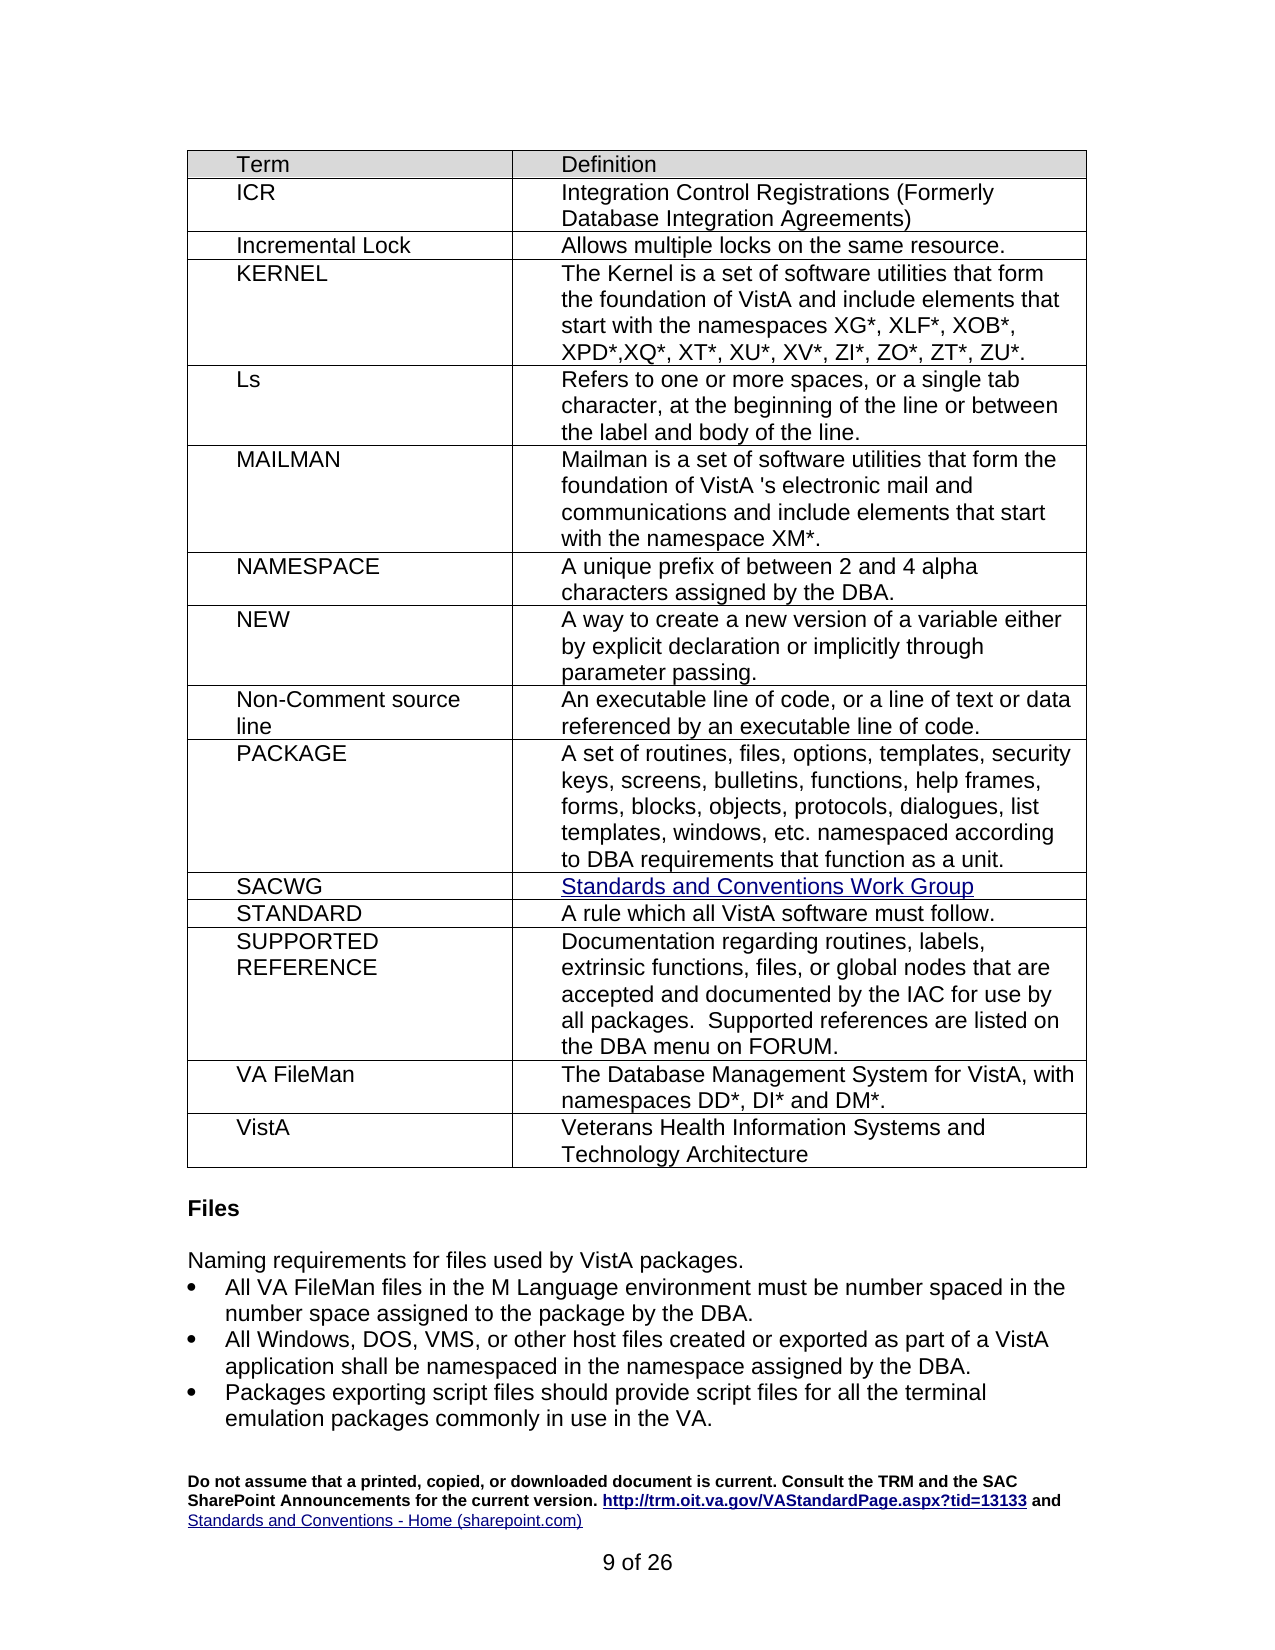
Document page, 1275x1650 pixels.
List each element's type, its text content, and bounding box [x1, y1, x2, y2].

table_cell Non-Comment source line [188, 686, 512, 739]
table_cell Mailman is a set of software utilities that form the foundation of VistA 's electronic mail and communications and include elements that start with the namespace XM*. [513, 446, 1086, 552]
table_cell A unique prefix of between 2 and 4 alpha characters assigned by the DBA. [513, 553, 1086, 605]
table_cell KERNEL [188, 260, 512, 365]
table_cell The Kernel is a set of software utilities that form the foundation of VistA and include elements that start with the namespaces XG*, XLF*, XOB*, XPD*,XQ*, XT*, XU*, XV*, ZI*, ZO*, ZT*, ZU*. [513, 260, 1086, 365]
table_cell VistA [188, 1114, 512, 1167]
table_cell Veterans Health Information Systems and Technology Architecture [513, 1114, 1086, 1167]
table_cell SACWG [188, 873, 512, 899]
table_cell STANDARD [188, 900, 512, 927]
table_header Definition [513, 151, 1086, 177]
table_cell ICR [188, 179, 512, 231]
text Naming requirements for files used by VistA packages. [187, 1247, 1087, 1273]
table_cell Refers to one or more spaces, or a single tab character, at the beginning of the line or between the label and body of the line. [513, 366, 1086, 445]
table_cell Standards and Conventions Work Group [513, 873, 1086, 899]
table_cell VA FileMan [188, 1061, 512, 1113]
table_cell Allows multiple locks on the same resource. [513, 232, 1086, 258]
table_cell Incremental Lock [188, 232, 512, 258]
table_cell Ls [188, 366, 512, 445]
table_cell The Database Management System for VistA, with namespaces DD*, DI* and DM*. [513, 1061, 1086, 1113]
table_cell NEW [188, 606, 512, 685]
table_cell An executable line of code, or a line of text or data referenced by an executable line of code. [513, 686, 1086, 739]
table_cell PACKAGE [188, 740, 512, 872]
table_header Term [188, 151, 512, 177]
table_cell SUPPORTED REFERENCE [188, 928, 512, 1059]
table_cell A rule which all VistA software must follow. [513, 900, 1086, 927]
table_cell Integration Control Registrations (Formerly Database Integration Agreements) [513, 179, 1086, 231]
table_cell NAMESPACE [188, 553, 512, 605]
table_cell A way to create a new version of a variable either by explicit declaration or implicitly through parameter passing. [513, 606, 1086, 685]
table_cell A set of routines, files, options, templates, security keys, screens, bulletins, functions, help frames, forms, blocks, objects, protocols, dialogues, list templates, windows, etc. namespaced according to DBA requirements that function as a unit. [513, 740, 1086, 872]
table_cell Documentation regarding routines, labels, extrinsic functions, files, or global nodes that are accepted and documented by the IAC for use by all packages. Supported references are listed on the DBA menu on FORUM. [513, 928, 1086, 1059]
list All VA FileMan files in the M Language environment must be number spaced in the number space assigned to the package by the DBA. [187, 1273, 1087, 1326]
table_cell MAILMAN [188, 446, 512, 552]
list All Windows, DOS, VMS, or other host files created or exported as part of a VistA application shall be namespaced in the namespace assigned by the DBA. [187, 1326, 1087, 1379]
list Packages exporting script files should provide script files for all the terminal emulation packages commonly in use in the VA. [187, 1379, 1087, 1432]
text Files [187, 1194, 1087, 1221]
